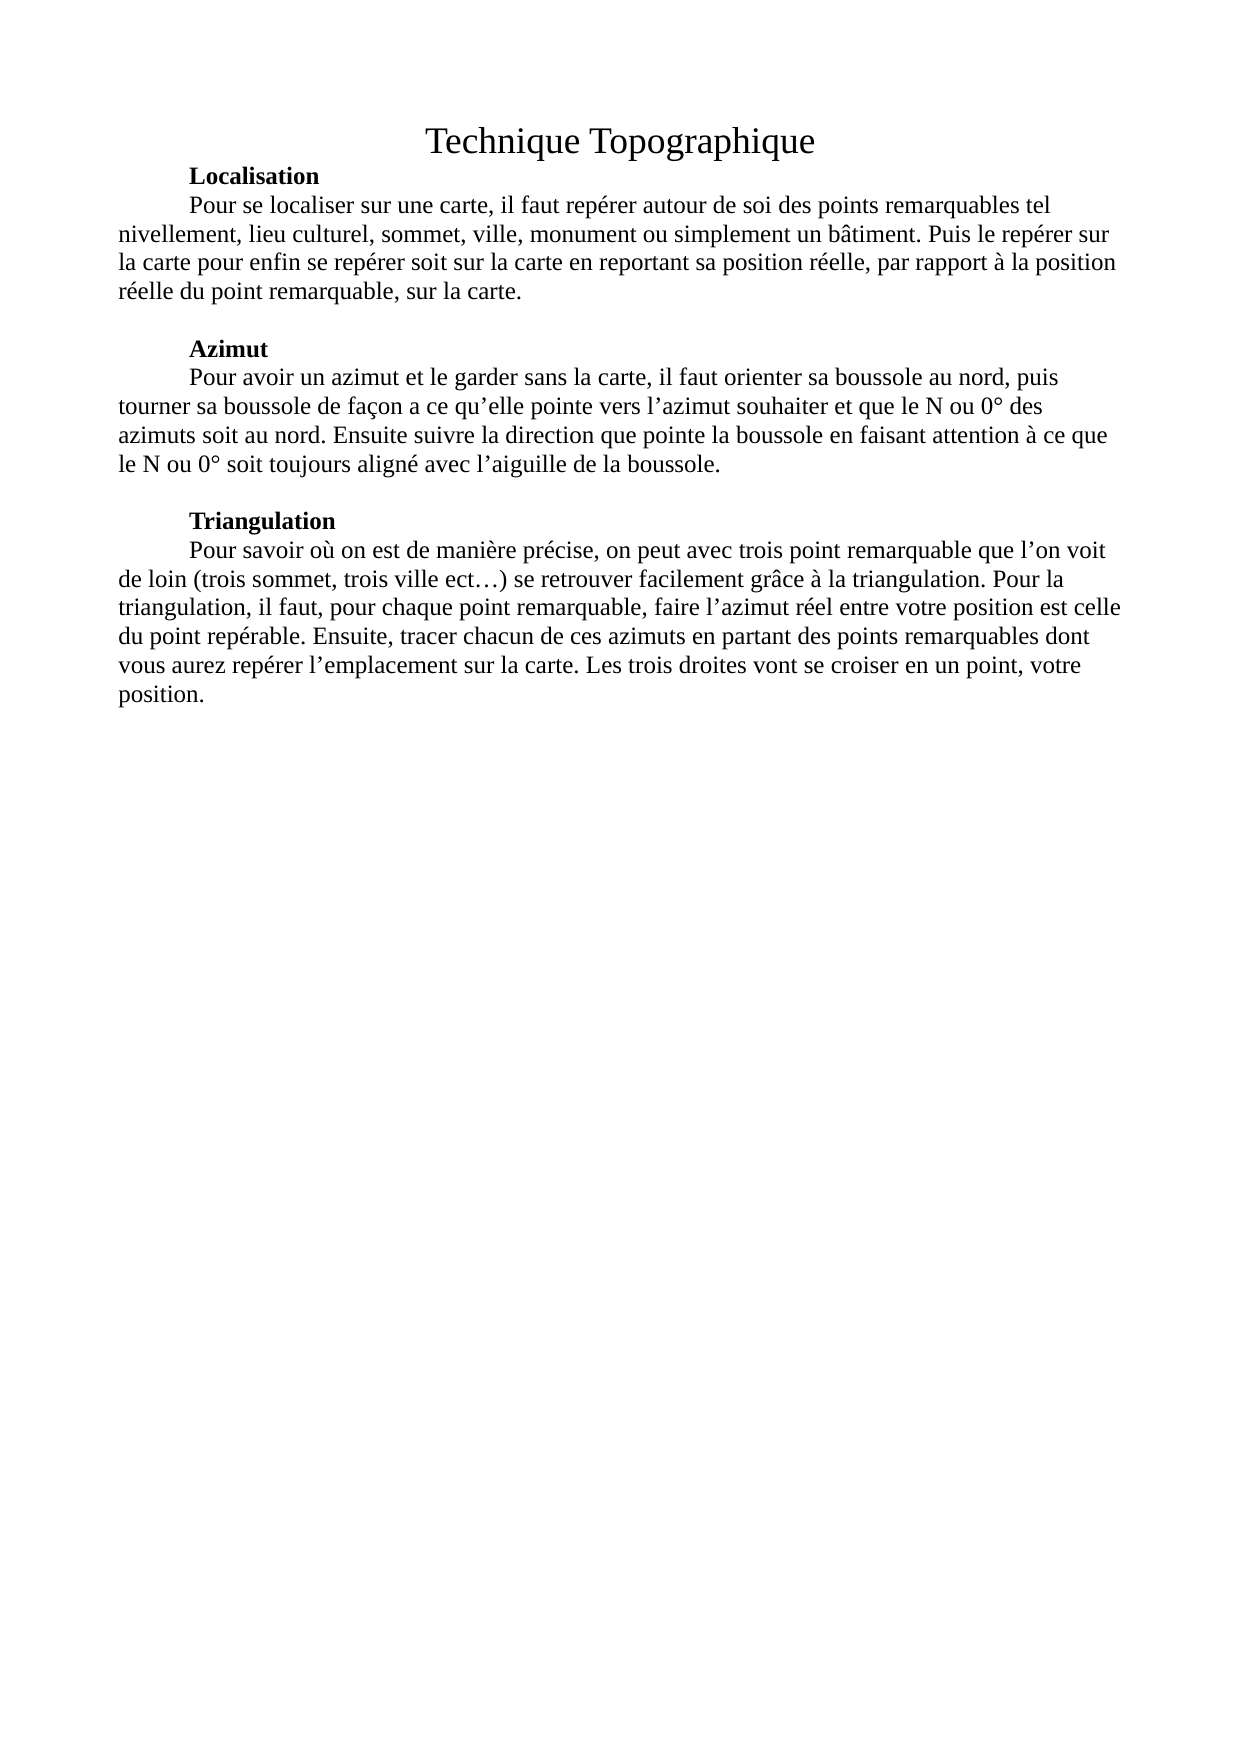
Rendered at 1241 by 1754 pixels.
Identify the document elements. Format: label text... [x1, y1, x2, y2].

text Pour savoir où on est de manière précise, on peut avec trois point remarquable que l’on voit de loin (trois sommet, trois ville ect…) se retrouver facilement grâce à la triangulation. Pour la triangulation, il faut, pour chaque point remarquable, faire l’azimut réel entre votre position est celle du point repérable. Ensuite, tracer chacun de ces azimuts en partant des points remarquables dont vous aurez repérer l’emplacement sur la carte. Les trois droites vont se croiser en un point, votre position. [118, 535, 1122, 707]
text Pour avoir un azimut et le garder sans la carte, il faut orienter sa boussole au nord, puis tourner sa boussole de façon a ce qu’elle pointe vers l’azimut souhaiter et que le N ou 0° des azimuts soit au nord. Ensuite suivre la direction que pointe la boussole en faisant attention à ce que le N ou 0° soit toujours aligné avec l’aiguille de la boussole. [118, 362, 1122, 477]
text Technique Topographique [118, 118, 1122, 161]
text Pour se localiser sur une carte, il faut repérer autour de soi des points remarquables tel nivellement, lieu culturel, sommet, ville, monument ou simplement un bâtiment. Puis le repérer sur la carte pour enfin se repérer soit sur la carte en reportant sa position réelle, par rapport à la position réelle du point remarquable, sur la carte. [118, 190, 1122, 305]
text Localisation [118, 161, 1122, 190]
text Triangulation [118, 506, 1122, 535]
text Azimut [118, 334, 1122, 362]
